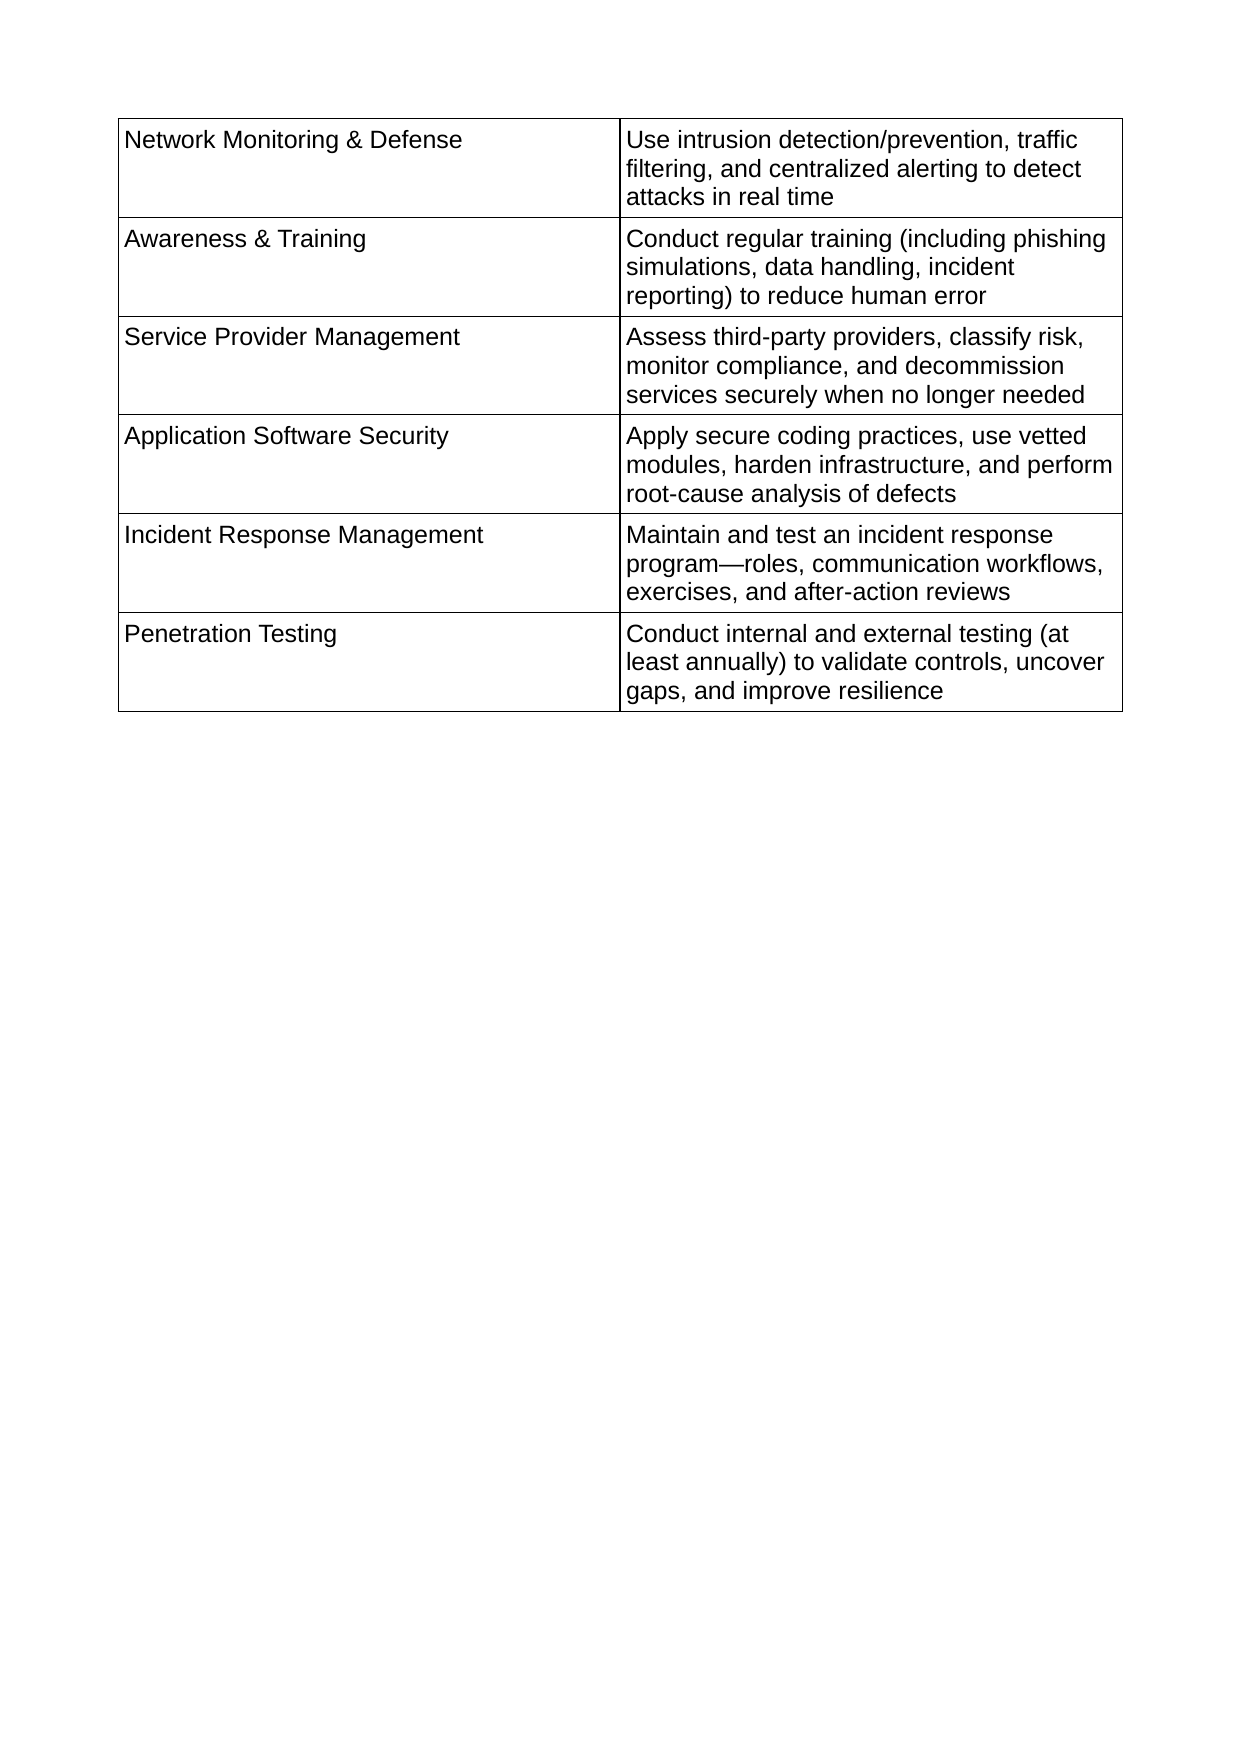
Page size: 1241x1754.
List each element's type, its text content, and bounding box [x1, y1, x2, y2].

table_cell Use intrusion detection/prevention, traffic filtering, and centralized alerting to detect attacks in real time [621, 119, 1122, 217]
table_cell Awareness & Training [119, 218, 619, 316]
table_cell Penetration Testing [119, 613, 619, 711]
table_cell Apply secure coding practices, use vetted modules, harden infrastructure, and perform root‑cause analysis of defects [621, 415, 1122, 513]
table_cell Network Monitoring & Defense [119, 119, 619, 217]
table_cell Application Software Security [119, 415, 619, 513]
table_cell Service Provider Management [119, 317, 619, 414]
table_cell Assess third‑party providers, classify risk, monitor compliance, and decommission services securely when no longer needed [621, 317, 1122, 414]
table_cell Conduct internal and external testing (at least annually) to validate controls, uncover gaps, and improve resilience [621, 613, 1122, 711]
table_cell Maintain and test an incident response program—roles, communication workflows, exercises, and after‑action reviews [621, 514, 1122, 612]
table_cell Conduct regular training (including phishing simulations, data handling, incident reporting) to reduce human error [621, 218, 1122, 316]
table_cell Incident Response Management [119, 514, 619, 612]
